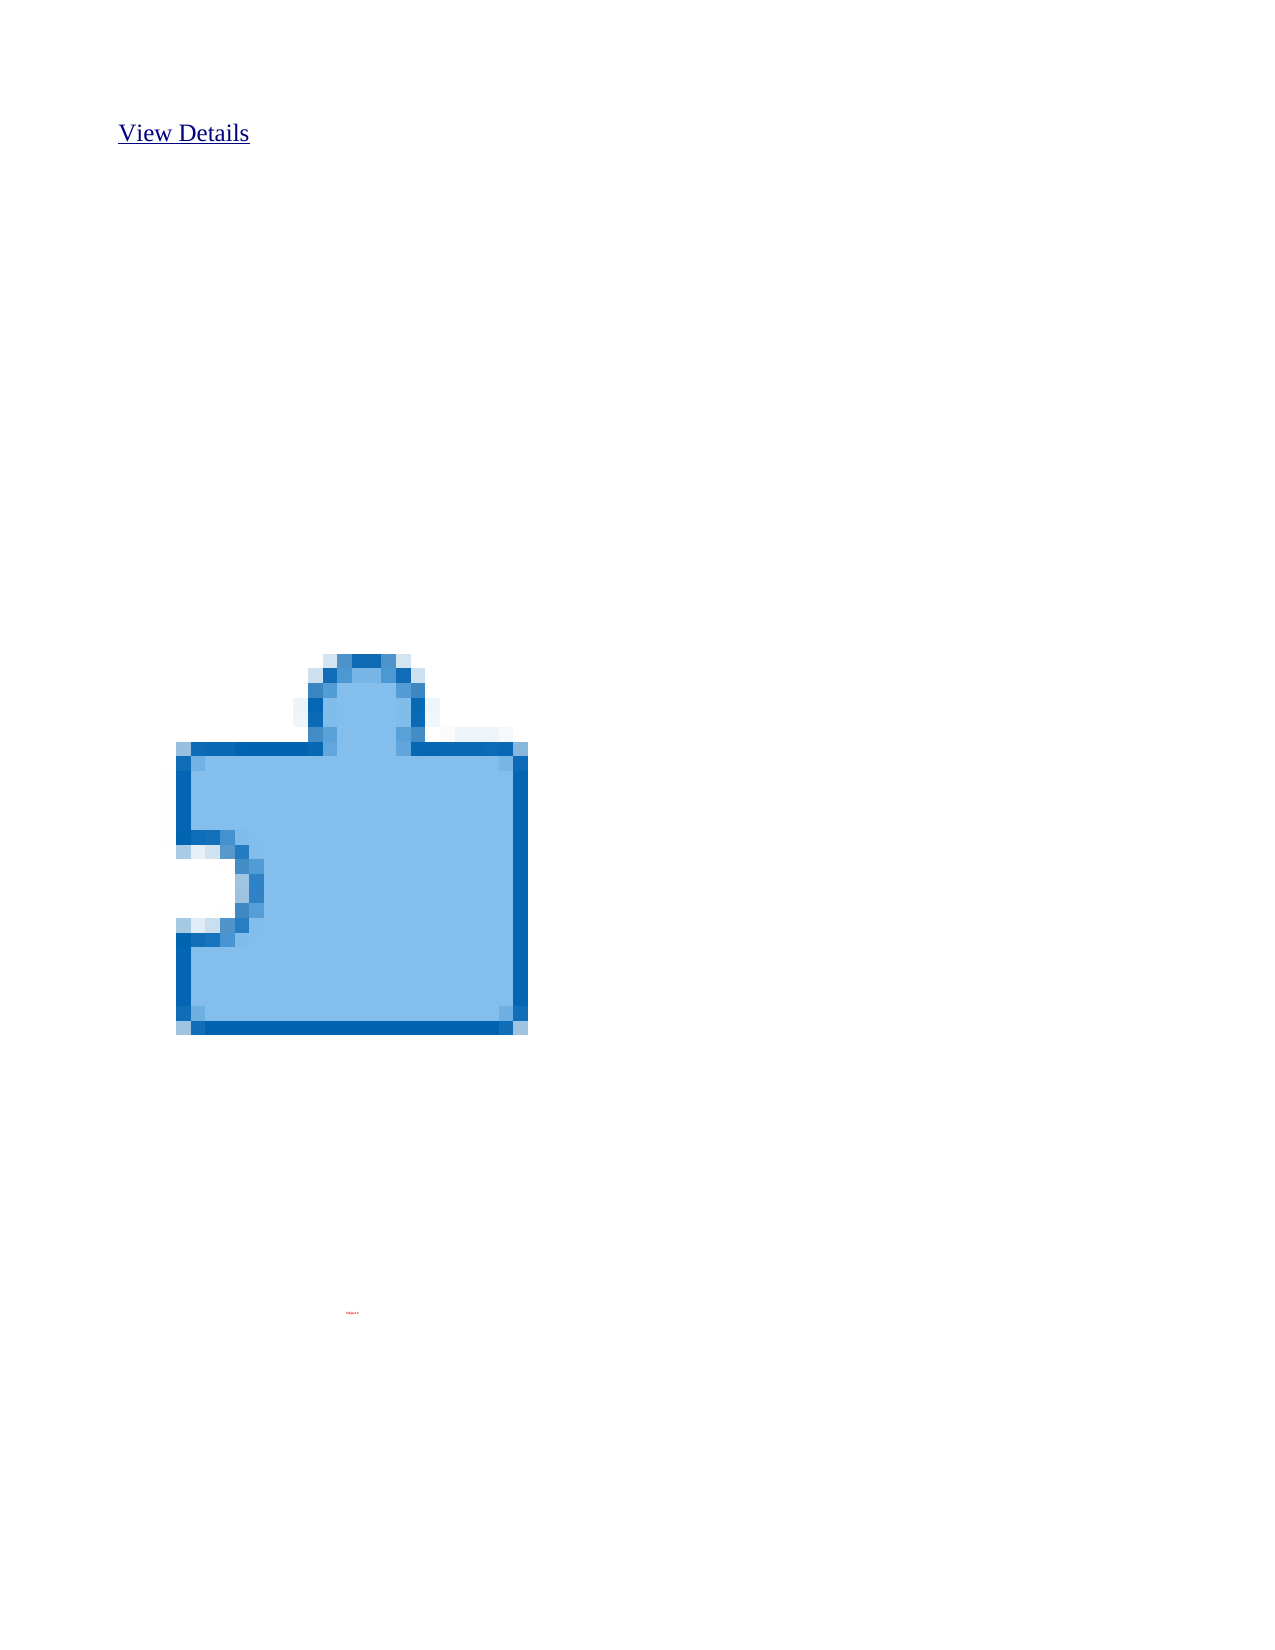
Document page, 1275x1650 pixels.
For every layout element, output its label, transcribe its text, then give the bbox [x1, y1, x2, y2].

text View Details [118, 118, 1157, 147]
text AD [118, 166, 1157, 211]
text AD [118, 247, 1157, 293]
